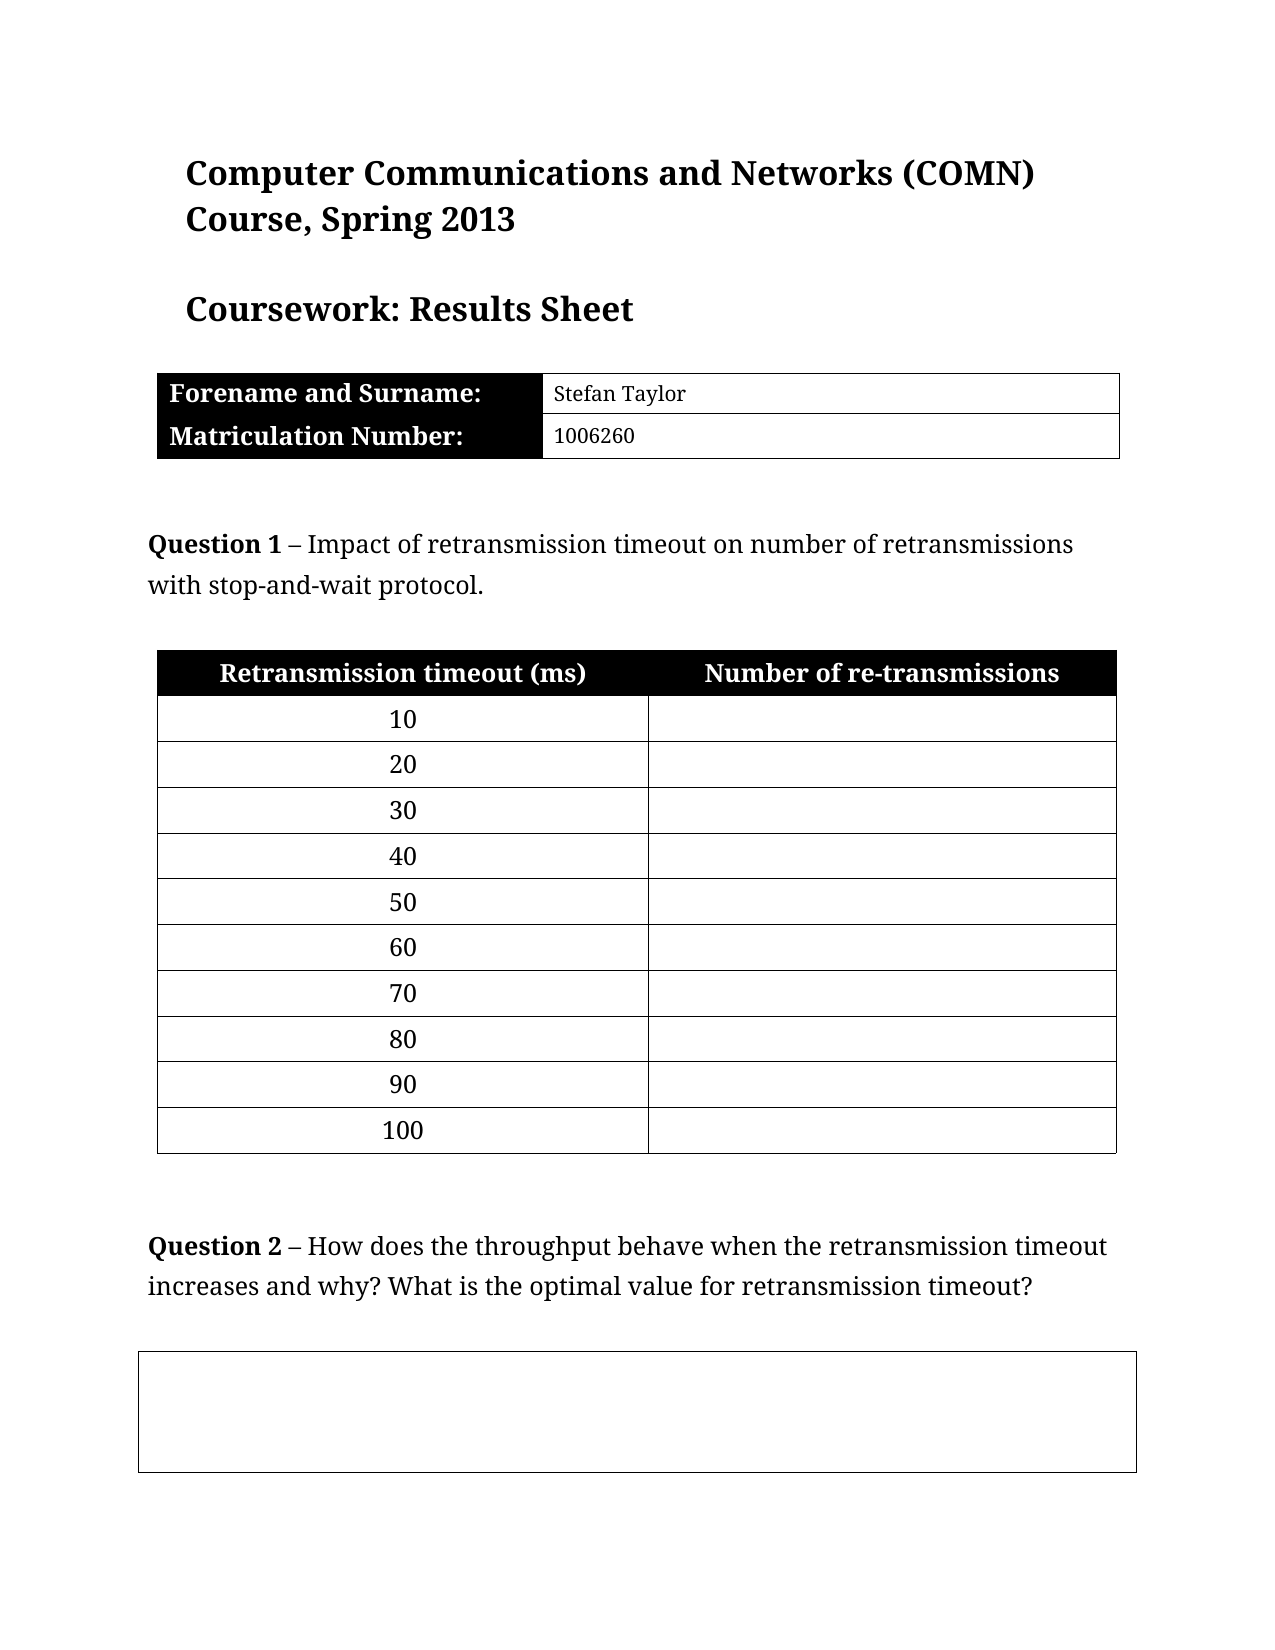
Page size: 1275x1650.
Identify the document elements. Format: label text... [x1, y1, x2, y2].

table_cell 70 [158, 971, 648, 1016]
table_header Forename and Surname: [158, 374, 542, 413]
text Coursework: Results Sheet [185, 286, 1127, 332]
text Computer Communications and Networks (COMN) Course, Spring 2013 [185, 150, 1127, 241]
table_cell 100 [158, 1108, 648, 1153]
table_cell [649, 879, 1116, 924]
table_cell 30 [158, 788, 648, 833]
table_cell [649, 742, 1116, 787]
table_cell 10 [158, 696, 648, 741]
text Question 2 – How does the throughput behave when the retransmission timeout increases and why? What is the optimal value for retransmission timeout? [148, 1228, 1127, 1303]
table_cell 40 [158, 834, 648, 878]
table_cell [649, 1108, 1116, 1153]
table_cell [649, 1017, 1116, 1061]
table_cell 50 [158, 879, 648, 924]
table_cell 60 [158, 925, 648, 970]
table_cell [649, 1062, 1116, 1107]
table_cell Matriculation Number: [158, 414, 542, 458]
table_cell [649, 834, 1116, 878]
table_cell [649, 788, 1116, 833]
table_cell 1006260 [543, 414, 1119, 458]
table_cell [649, 925, 1116, 970]
table_header Retransmission timeout (ms) [158, 651, 648, 695]
table_header Stefan Taylor [543, 374, 1119, 413]
table_cell 20 [158, 742, 648, 787]
table_cell [649, 696, 1116, 741]
table_header Number of re-transmissions [649, 651, 1116, 695]
table_cell [649, 971, 1116, 1016]
table_cell 90 [158, 1062, 648, 1107]
table_cell 80 [158, 1017, 648, 1061]
text Question 1 – Impact of retransmission timeout on number of retransmissions with stop-and-wait protocol. [148, 527, 1127, 602]
